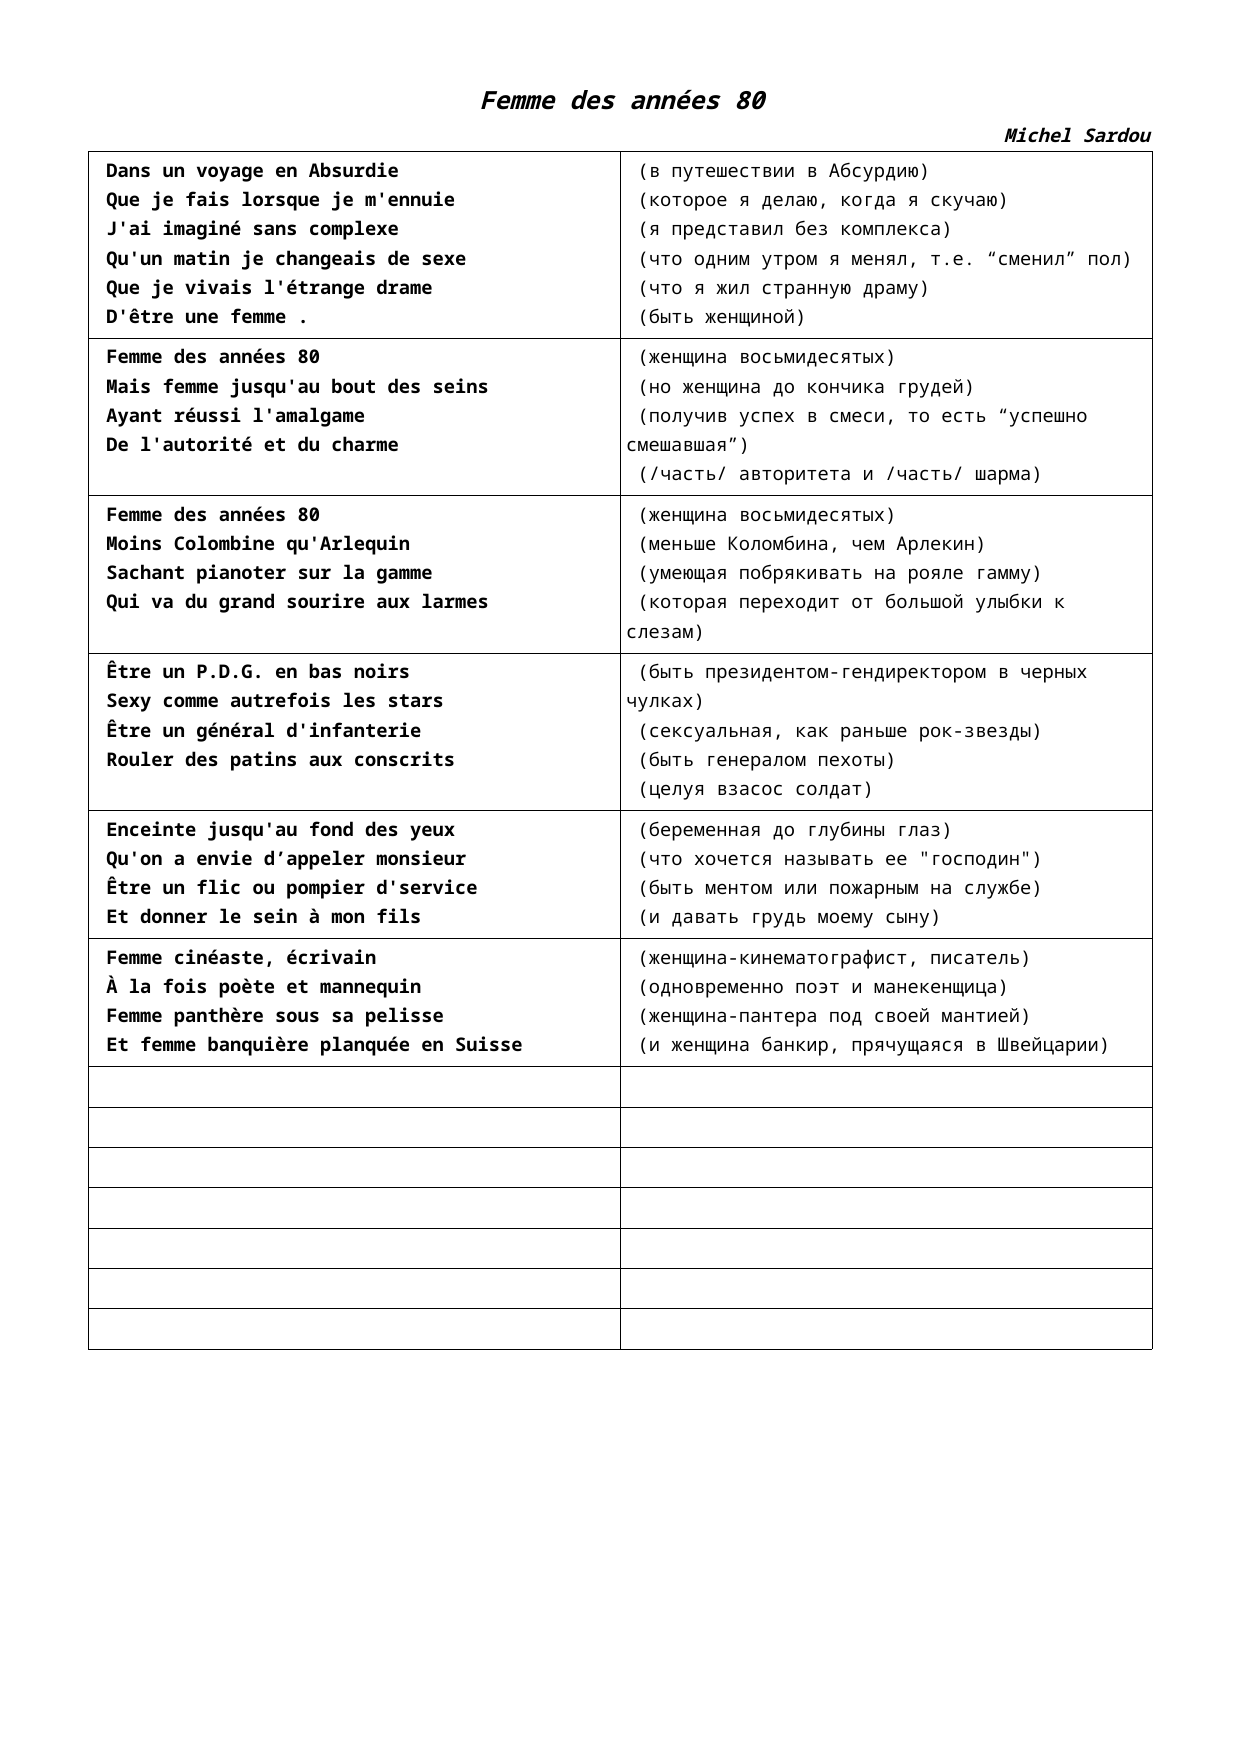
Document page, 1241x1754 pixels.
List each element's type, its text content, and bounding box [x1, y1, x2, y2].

table_cell [621, 1309, 1152, 1348]
table_cell [621, 1148, 1152, 1187]
text Femme des années 80 [88, 83, 1152, 117]
table_cell (женщина-кинематографист, писатель) (одновременно поэт и манекенщица) (женщина-пантера под своей мантией) (и женщина банкир, прячущаяся в Швейцарии) [621, 939, 1152, 1066]
text Michel Sardou [88, 122, 1152, 147]
table_cell [621, 1108, 1152, 1147]
table_cell (женщина восьмидесятых) (меньше Коломбина, чем Арлекин) (умеющая побрякивать на рояле гамму) (которая переходит от большой улыбки к слезам) [621, 496, 1152, 653]
table_cell Femme cinéaste, écrivain À la fois poète et mannequin Femme panthère sous sa pelisse Et femme banquière planquée en Suisse [89, 939, 620, 1066]
table_header Dans un voyage en Absurdie Que je fais lorsque je m'ennuie J'ai imaginé sans complexe Qu'un matin je changeais de sexe Que je vivais l'étrange drame D'être une femme . [89, 152, 620, 338]
table_cell (быть президентом-гендиректором в черных чулках) (сексуальная, как раньше рок-звезды) (быть генералом пехоты) (целуя взасос солдат) [621, 654, 1152, 810]
table_cell [89, 1229, 620, 1268]
table_cell [89, 1148, 620, 1187]
table_cell Femme des années 80 Moins Colombine qu'Arlequin Sachant pianoter sur la gamme Qui va du grand sourire aux larmes [89, 496, 620, 653]
table_cell Être un P.D.G. en bas noirs Sexy comme autrefois les stars Être un général d'infanterie Rouler des patins aux conscrits [89, 654, 620, 810]
table_cell Femme des années 80 Mais femme jusqu'au bout des seins Ayant réussi l'amalgame De l'autorité et du charme [89, 339, 620, 495]
table_cell [89, 1067, 620, 1107]
table_cell (беременная до глубины глаз) (что хочется называть ее "господин") (быть ментом или пожарным на службе) (и давать грудь моему сыну) [621, 811, 1152, 938]
table_cell [89, 1269, 620, 1308]
table_cell [89, 1309, 620, 1348]
table_cell [89, 1188, 620, 1227]
table_cell [89, 1108, 620, 1147]
table_header (в путешествии в Абсурдию) (которое я делаю, когда я скучаю) (я представил без комплекса) (что одним утром я менял, т.е. “сменил” пол) (что я жил странную драму) (быть женщиной) [621, 152, 1152, 338]
table_cell Enceinte jusqu'au fond des yeux Qu'on a envie d’appeler monsieur Être un flic ou pompier d'service Et donner le sein à mon fils [89, 811, 620, 938]
table_cell [621, 1269, 1152, 1308]
table_cell [621, 1188, 1152, 1227]
table_cell [621, 1067, 1152, 1107]
table_cell [621, 1229, 1152, 1268]
table_cell (женщина восьмидесятых) (но женщина до кончика грудей) (получив успех в смеси, то есть “успешно смешавшая”) (/часть/ авторитета и /часть/ шарма) [621, 339, 1152, 495]
